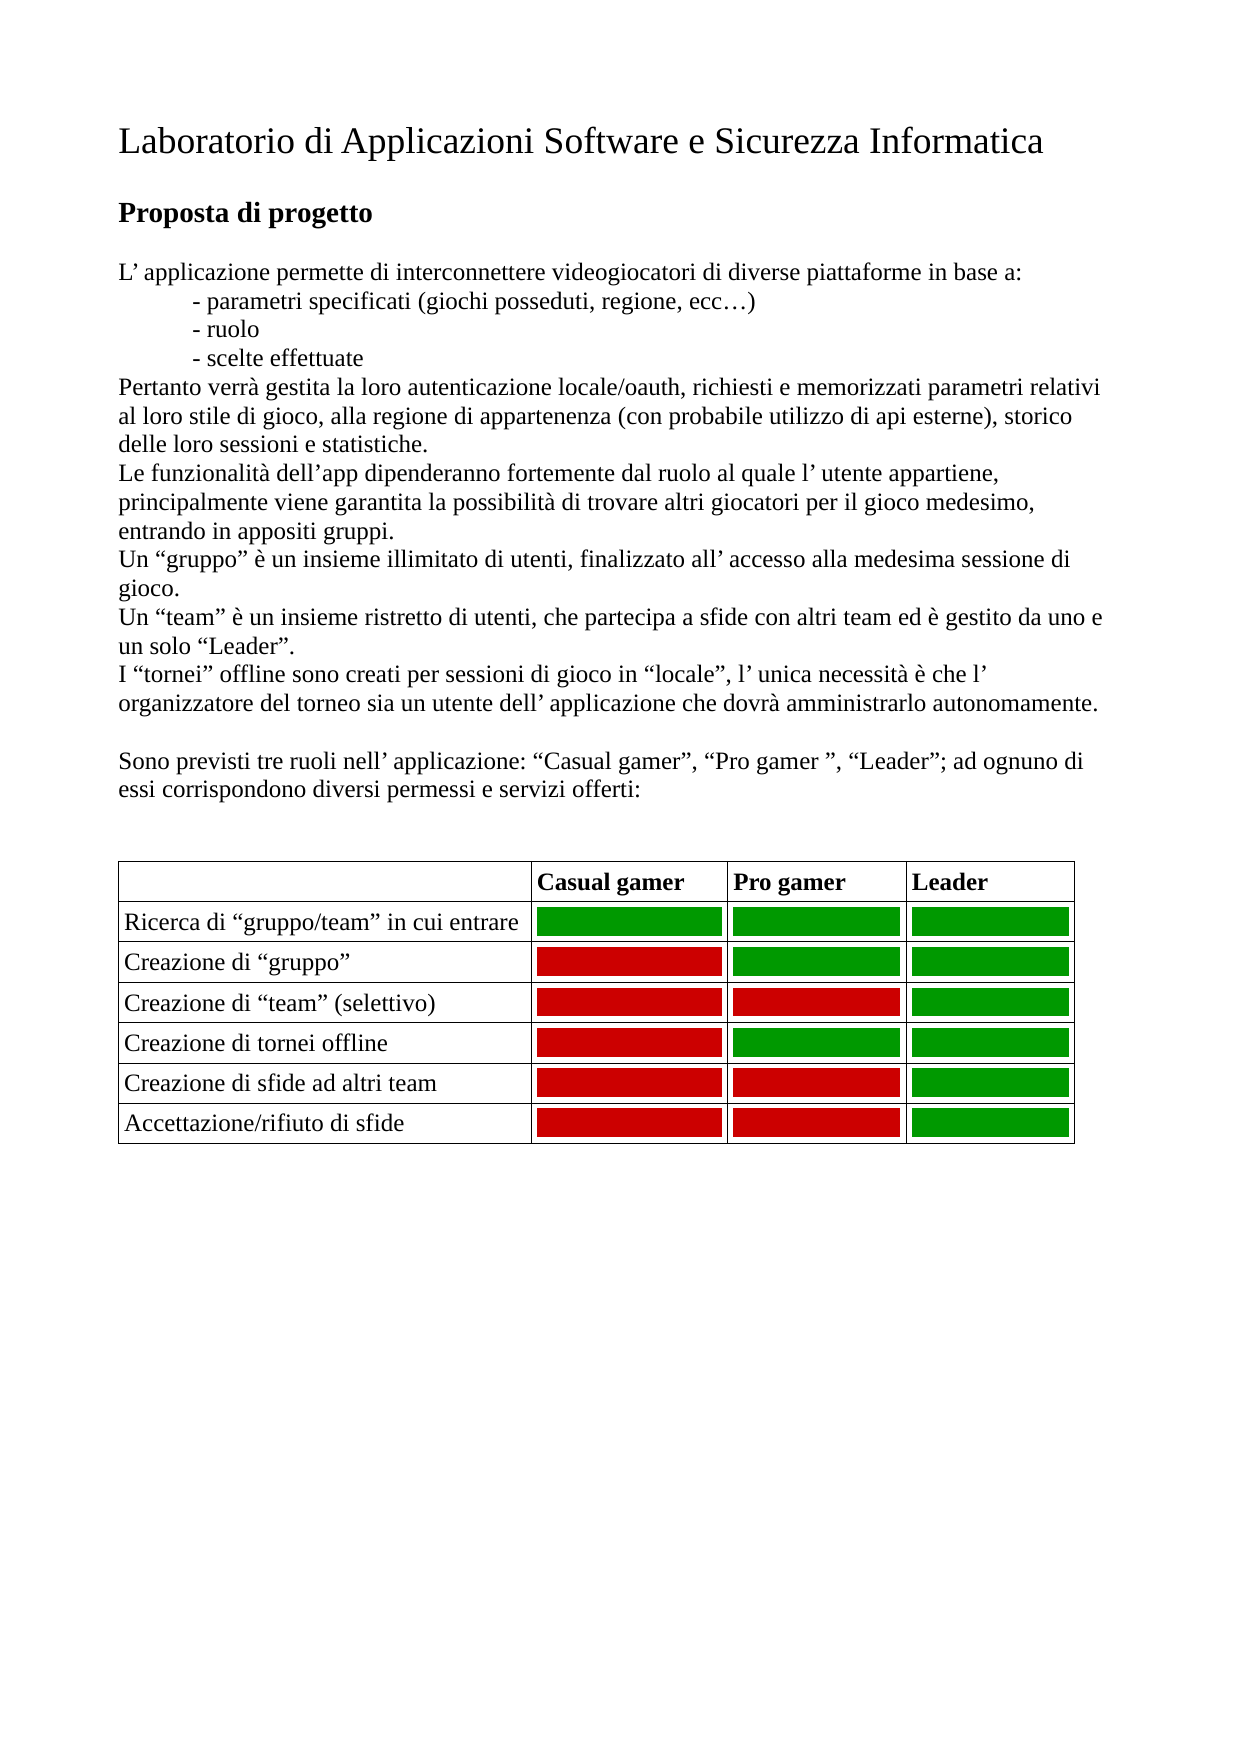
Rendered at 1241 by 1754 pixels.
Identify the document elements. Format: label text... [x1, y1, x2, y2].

table_cell Creazione di tornei offline [119, 1023, 531, 1062]
text I “tornei” offline sono creati per sessioni di gioco in “locale”, l’ unica necessità è che l’ organizzatore del torneo sia un utente dell’ applicazione che dovrà amministrarlo autonomamente. [118, 659, 1122, 717]
table_cell [532, 902, 727, 941]
table_cell Creazione di “team” (selettivo) [119, 983, 531, 1022]
table_header [119, 862, 531, 901]
table_cell [728, 1104, 906, 1143]
table_cell [907, 902, 1074, 941]
text Un “gruppo” è un insieme illimitato di utenti, finalizzato all’ accesso alla medesima sessione di gioco. [118, 544, 1122, 602]
table_header Casual gamer [532, 862, 727, 901]
text Un “team” è un insieme ristretto di utenti, che partecipa a sfide con altri team ed è gestito da uno e un solo “Leader”. [118, 602, 1122, 659]
table_cell [532, 942, 727, 982]
table_cell [532, 1104, 727, 1143]
table_cell [532, 1064, 727, 1103]
text Proposta di progetto [118, 195, 1122, 228]
text - scelte effettuate [118, 343, 1122, 372]
table_cell Creazione di sfide ad altri team [119, 1064, 531, 1103]
table_cell Accettazione/rifiuto di sfide [119, 1104, 531, 1143]
table_cell Creazione di “gruppo” [119, 942, 531, 982]
table_cell [728, 1064, 906, 1103]
table_cell [728, 1023, 906, 1062]
table_cell [728, 983, 906, 1022]
text Sono previsti tre ruoli nell’ applicazione: “Casual gamer”, “Pro gamer ”, “Leader”; ad ognuno di essi corrispondono diversi permessi e servizi offerti: [118, 746, 1122, 803]
text - parametri specificati (giochi posseduti, regione, ecc…) [118, 286, 1122, 314]
text - ruolo [118, 314, 1122, 343]
text Pertanto verrà gestita la loro autenticazione locale/oauth, richiesti e memorizzati parametri relativi al loro stile di gioco, alla regione di appartenenza (con probabile utilizzo di api esterne), storico delle loro sessioni e statistiche. [118, 372, 1122, 458]
table_cell [728, 942, 906, 982]
table_cell [907, 1064, 1074, 1103]
table_cell [907, 983, 1074, 1022]
table_header Leader [907, 862, 1074, 901]
table_cell [532, 983, 727, 1022]
table_header Pro gamer [728, 862, 906, 901]
text Le funzionalità dell’app dipenderanno fortemente dal ruolo al quale l’ utente appartiene, principalmente viene garantita la possibilità di trovare altri giocatori per il gioco medesimo, entrando in appositi gruppi. [118, 458, 1122, 544]
table_cell [907, 942, 1074, 982]
table_cell Ricerca di “gruppo/team” in cui entrare [119, 902, 531, 941]
table_cell [532, 1023, 727, 1062]
text Laboratorio di Applicazioni Software e Sicurezza Informatica [118, 118, 1122, 161]
table_cell [907, 1023, 1074, 1062]
table_cell [728, 902, 906, 941]
table_cell [907, 1104, 1074, 1143]
text L’ applicazione permette di interconnettere videogiocatori di diverse piattaforme in base a: [118, 257, 1122, 286]
